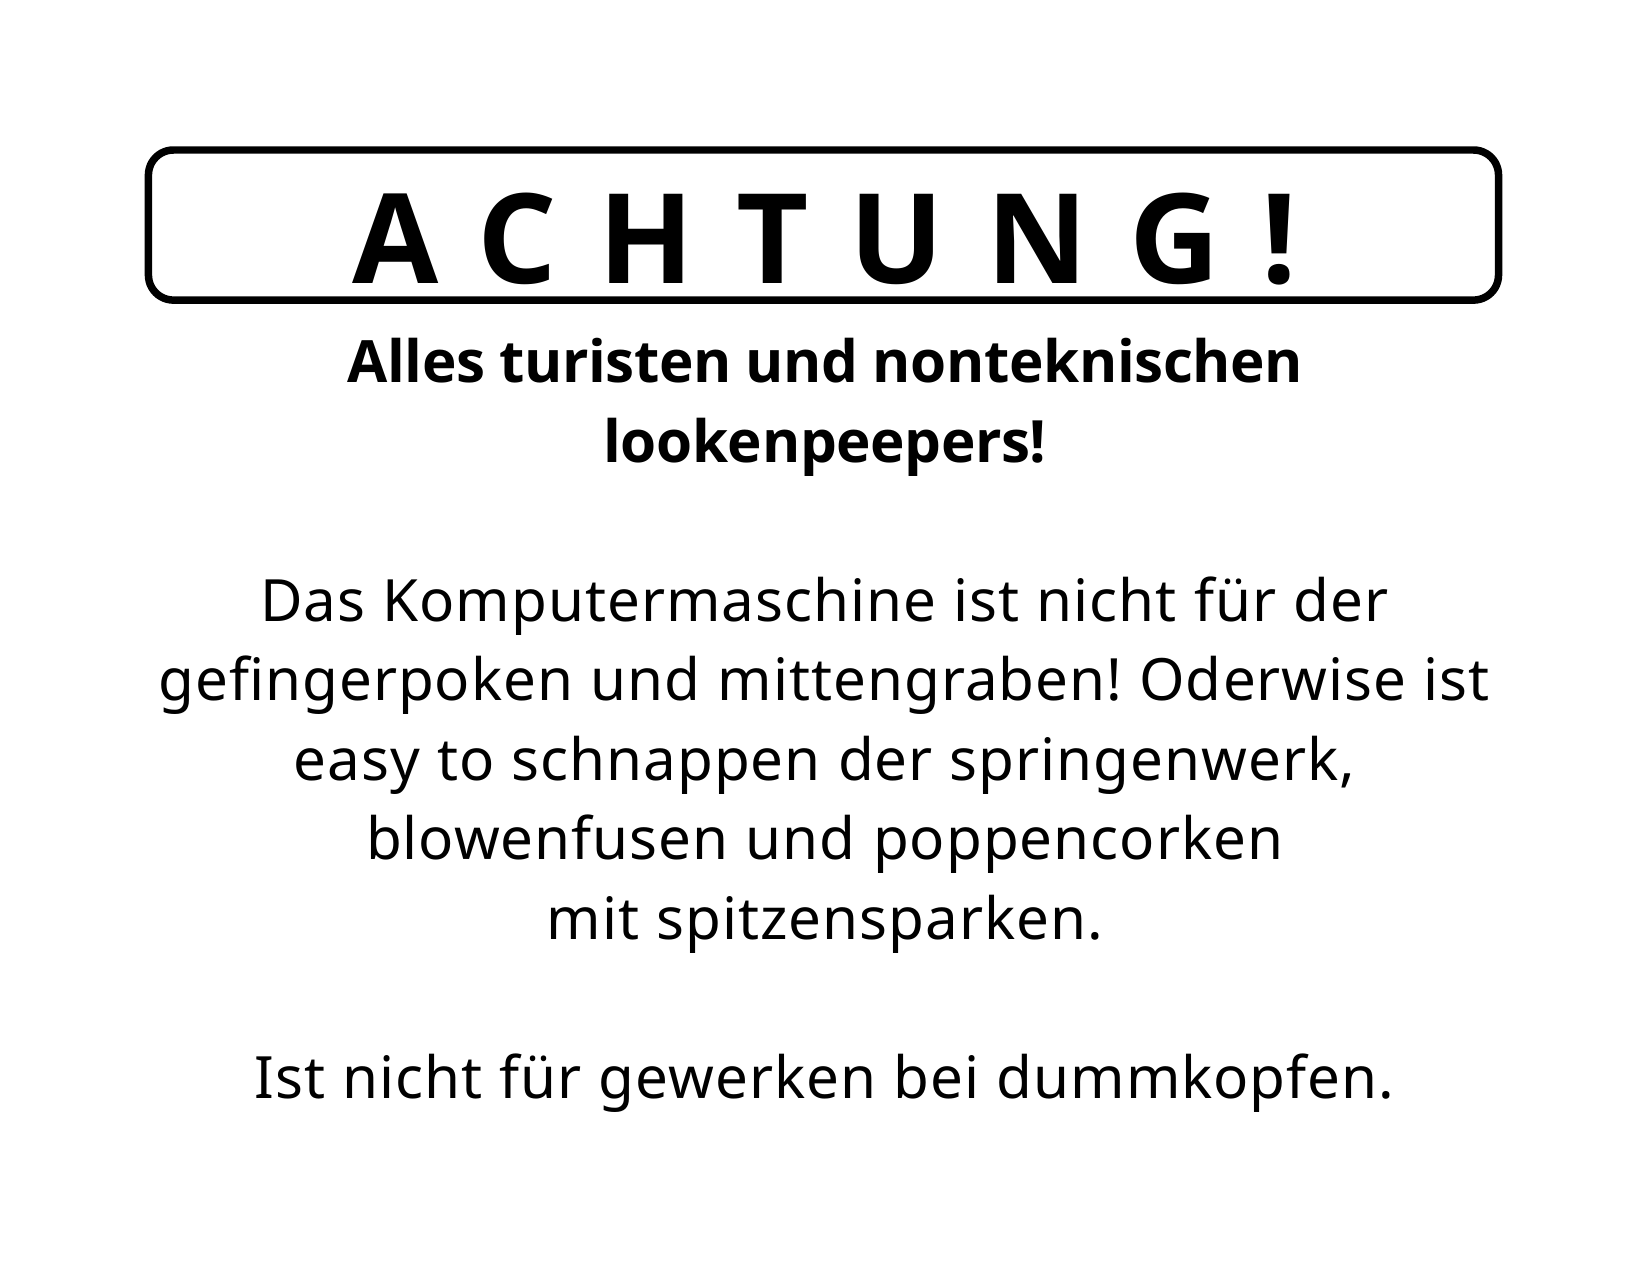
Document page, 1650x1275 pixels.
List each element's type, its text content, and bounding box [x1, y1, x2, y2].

text Ist nicht für gewerken bei dummkopfen. [150, 1036, 1500, 1115]
text ACHTUNG! [150, 289, 1500, 320]
text Alles turisten und nonteknischen lookenpeepers! [150, 320, 1500, 479]
text Das Komputermaschine ist nicht für der gefingerpoken und mittengraben! Oderwise ist easy to schnappen der springenwerk, blowenfusen und poppencorken [150, 559, 1500, 877]
text mit spitzensparken. [150, 877, 1500, 956]
